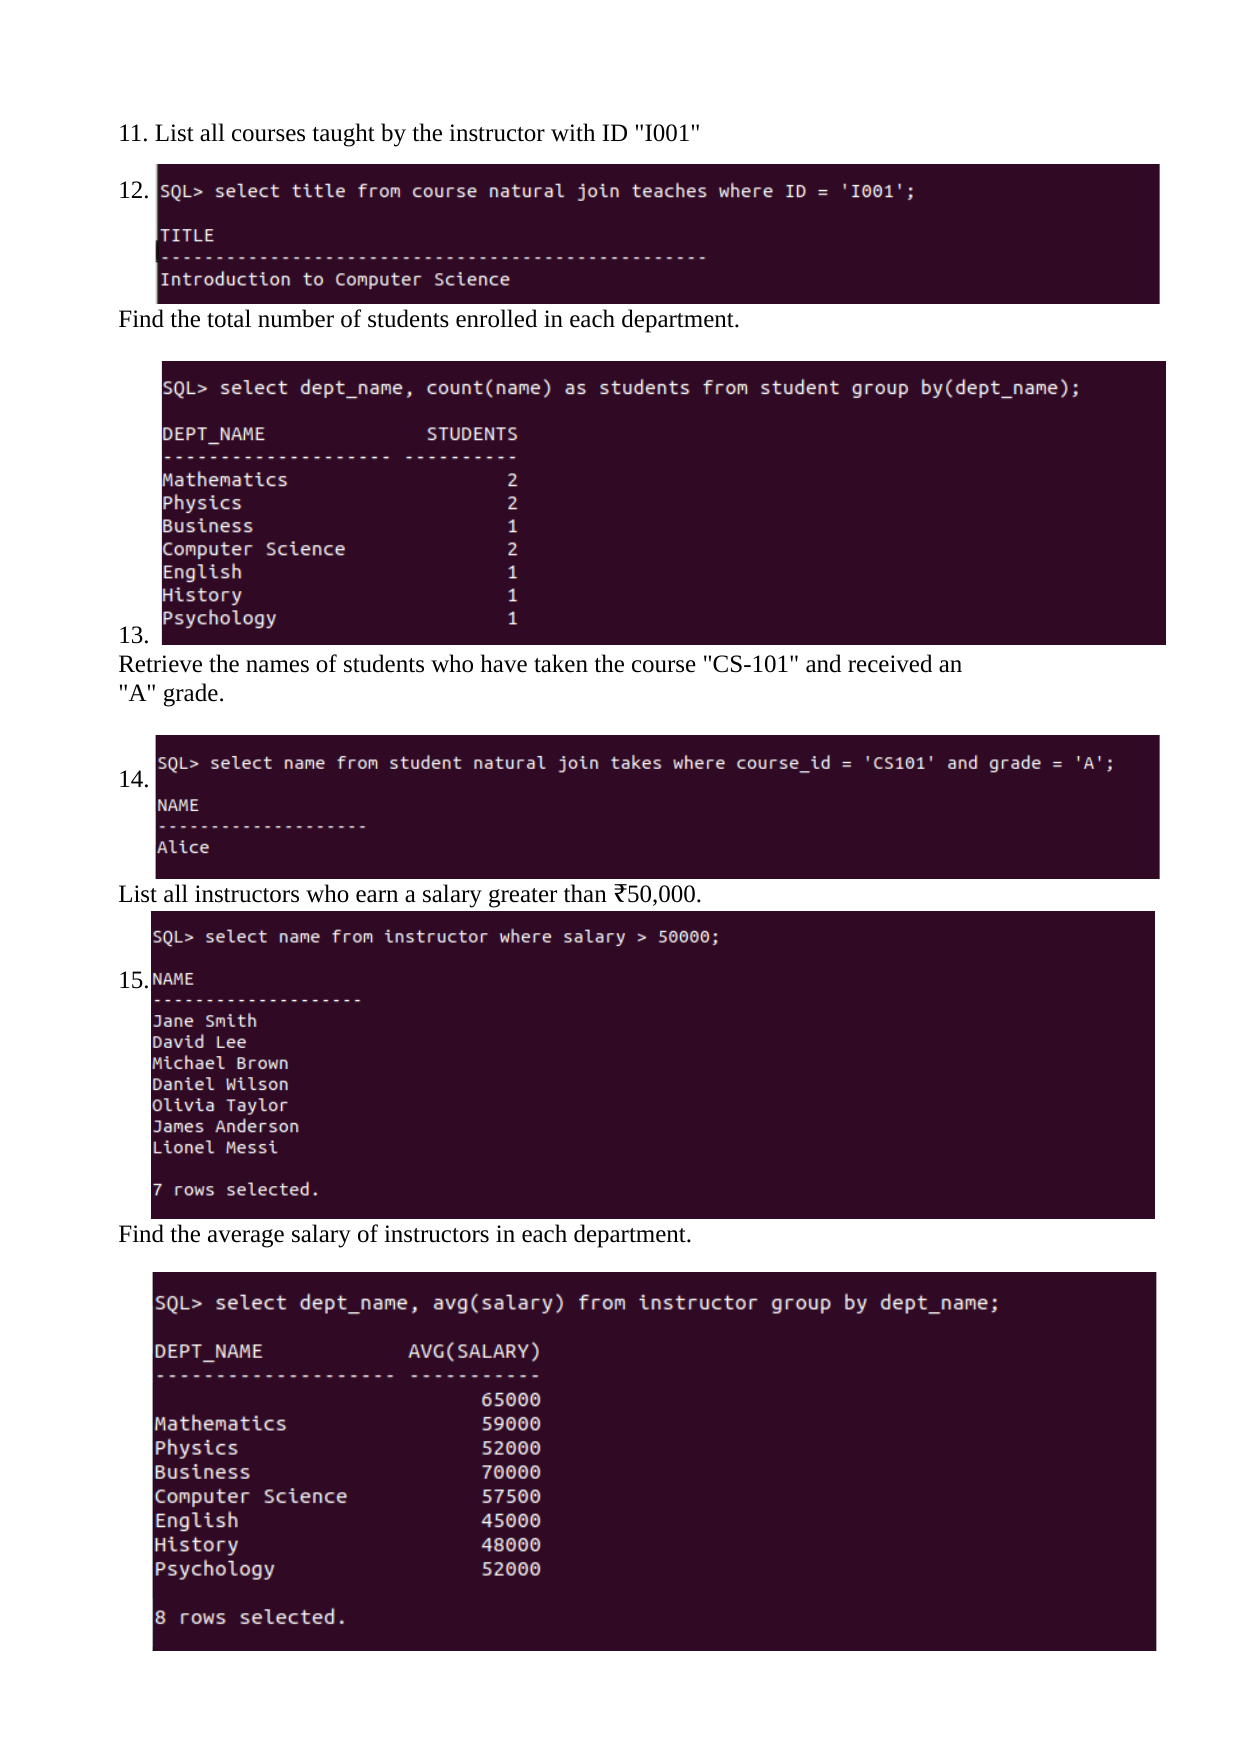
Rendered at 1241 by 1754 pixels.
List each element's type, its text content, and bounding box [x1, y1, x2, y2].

text 12. Find the total number of students enrolled in each department. [118, 176, 1122, 333]
text 11. List all courses taught by the instructor with ID "I001" [118, 118, 1122, 147]
text "A" grade. [118, 678, 1122, 706]
text 14. List all instructors who earn a salary greater than ₹50,000. [118, 764, 1122, 908]
text 15. Find the average salary of instructors in each department. [118, 965, 1122, 1248]
text 13. Retrieve the names of students who have taken the course "CS-101" and received an [118, 620, 1122, 678]
